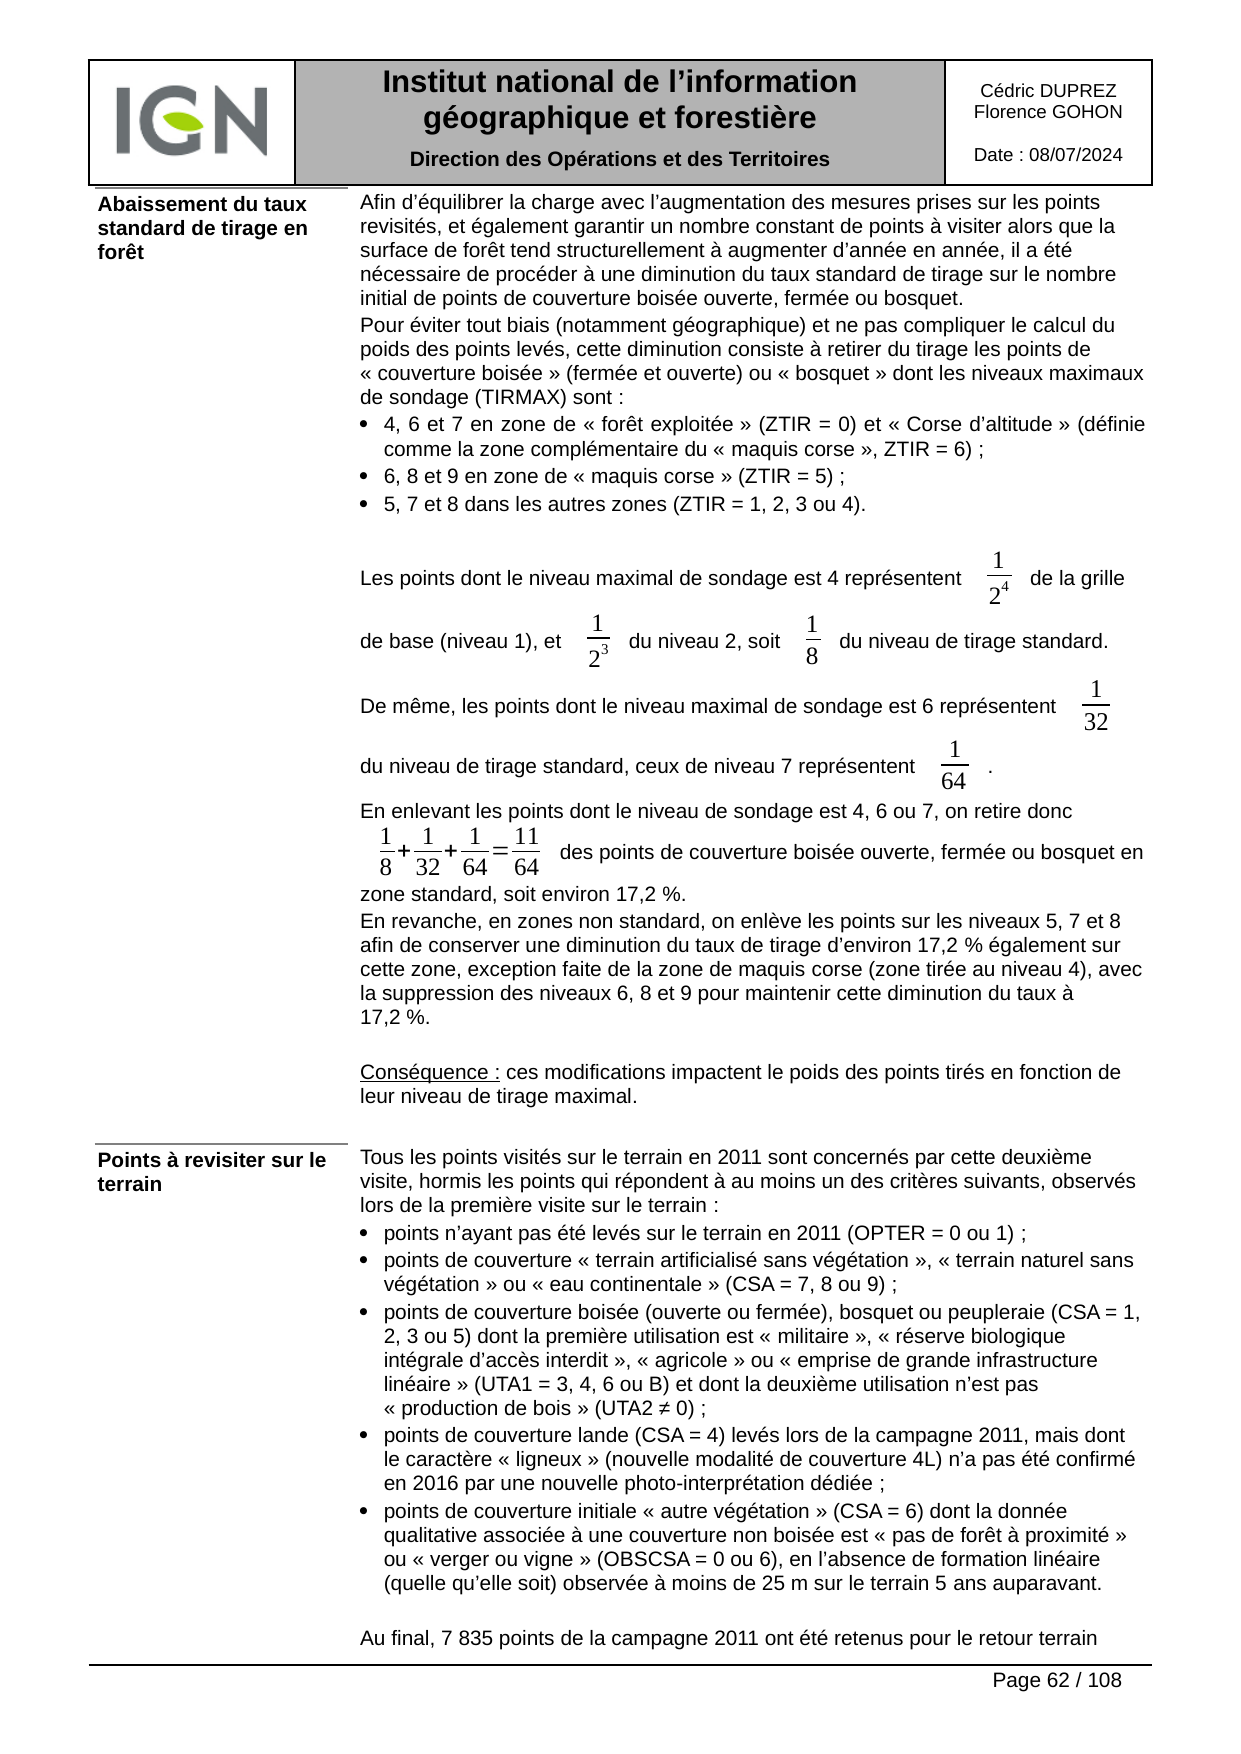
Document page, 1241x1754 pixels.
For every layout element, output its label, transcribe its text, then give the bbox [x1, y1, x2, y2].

table_cell Abaissement du taux standard de tirage en forêt [89, 186, 354, 1141]
table_cell Tous les points visités sur le terrain en 2011 sont concernés par cette deuxième visite, hormis les points qui répondent à au moins un des critères suivants, observés lors de la première visite sur le terrain : points n’ayant pas été levés sur le terrain en 2011 (OPTER = 0 ou 1) ; points de couverture « terrain artificialisé sans végétation », « terrain naturel sans végétation » ou « eau continentale » (CSA = 7, 8 ou 9) ; points de couverture boisée (ouverte ou fermée), bosquet ou peupleraie (CSA = 1, 2, 3 ou 5) dont la première utilisation est « militaire », « réserve biologique intégrale d’accès interdit », « agricole » ou « emprise de grande infrastructure linéaire » (UTA1 = 3, 4, 6 ou B) et dont la deuxième utilisation n’est pas « production de bois » (UTA2 ≠ 0) ; points de couverture lande (CSA = 4) levés lors de la campagne 2011, mais dont le caractère « ligneux » (nouvelle modalité de couverture 4L) n’a pas été confirmé en 2016 par une nouvelle photo-interprétation dédiée ; points de couverture initiale « autre végétation » (CSA = 6) dont la donnée qualitative associée à une couverture non boisée est « pas de forêt à proximité » ou « verger ou vigne » (OBSCSA = 0 ou 6), en l’absence de formation linéaire (quelle qu’elle soit) observée à moins de 25 m sur le terrain 5 ans auparavant. Au final, 7 835 points de la campagne 2011 ont été retenus pour le retour terrain [354, 1141, 1152, 1655]
table_cell Afin d’équilibrer la charge avec l’augmentation des mesures prises sur les points revisités, et également garantir un nombre constant de points à visiter alors que la surface de forêt tend structurellement à augmenter d’année en année, il a été nécessaire de procéder à une diminution du taux standard de tirage sur le nombre initial de points de couverture boisée ouverte, fermée ou bosquet. Pour éviter tout biais (notamment géographique) et ne pas compliquer le calcul du poids des points levés, cette diminution consiste à retirer du tirage les points de « couverture boisée » (fermée et ouverte) ou « bosquet » dont les niveaux maximaux de sondage (TIRMAX) sont : 4, 6 et 7 en zone de « forêt exploitée » (ZTIR = 0) et « Corse d’altitude » (définie comme la zone complémentaire du « maquis corse », ZTIR = 6) ; 6, 8 et 9 en zone de « maquis corse » (ZTIR = 5) ; 5, 7 et 8 dans les autres zones (ZTIR = 1, 2, 3 ou 4). Les points dont le niveau maximal de sondage est 4 représentent de la grille de base (niveau 1), et du niveau 2, soit du niveau de tirage standard. De même, les points dont le niveau maximal de sondage est 6 représentent du niveau de tirage standard, ceux de niveau 7 représentent . En enlevant les points dont le niveau de sondage est 4, 6 ou 7, on retire donc des points de couverture boisée ouverte, fermée ou bosquet en zone standard, soit environ 17,2 %. En revanche, en zones non standard, on enlève les points sur les niveaux 5, 7 et 8 afin de conserver une diminution du taux de tirage d’environ 17,2 % également sur cette zone, exception faite de la zone de maquis corse (zone tirée au niveau 4), avec la suppression des niveaux 6, 8 et 9 pour maintenir cette diminution du taux à 17,2 %. Conséquence : ces modifications impactent le poids des points tirés en fonction de leur niveau de tirage maximal. [354, 186, 1152, 1141]
table_cell Points à revisiter sur le terrain [89, 1141, 354, 1655]
picture [91, 62, 293, 180]
